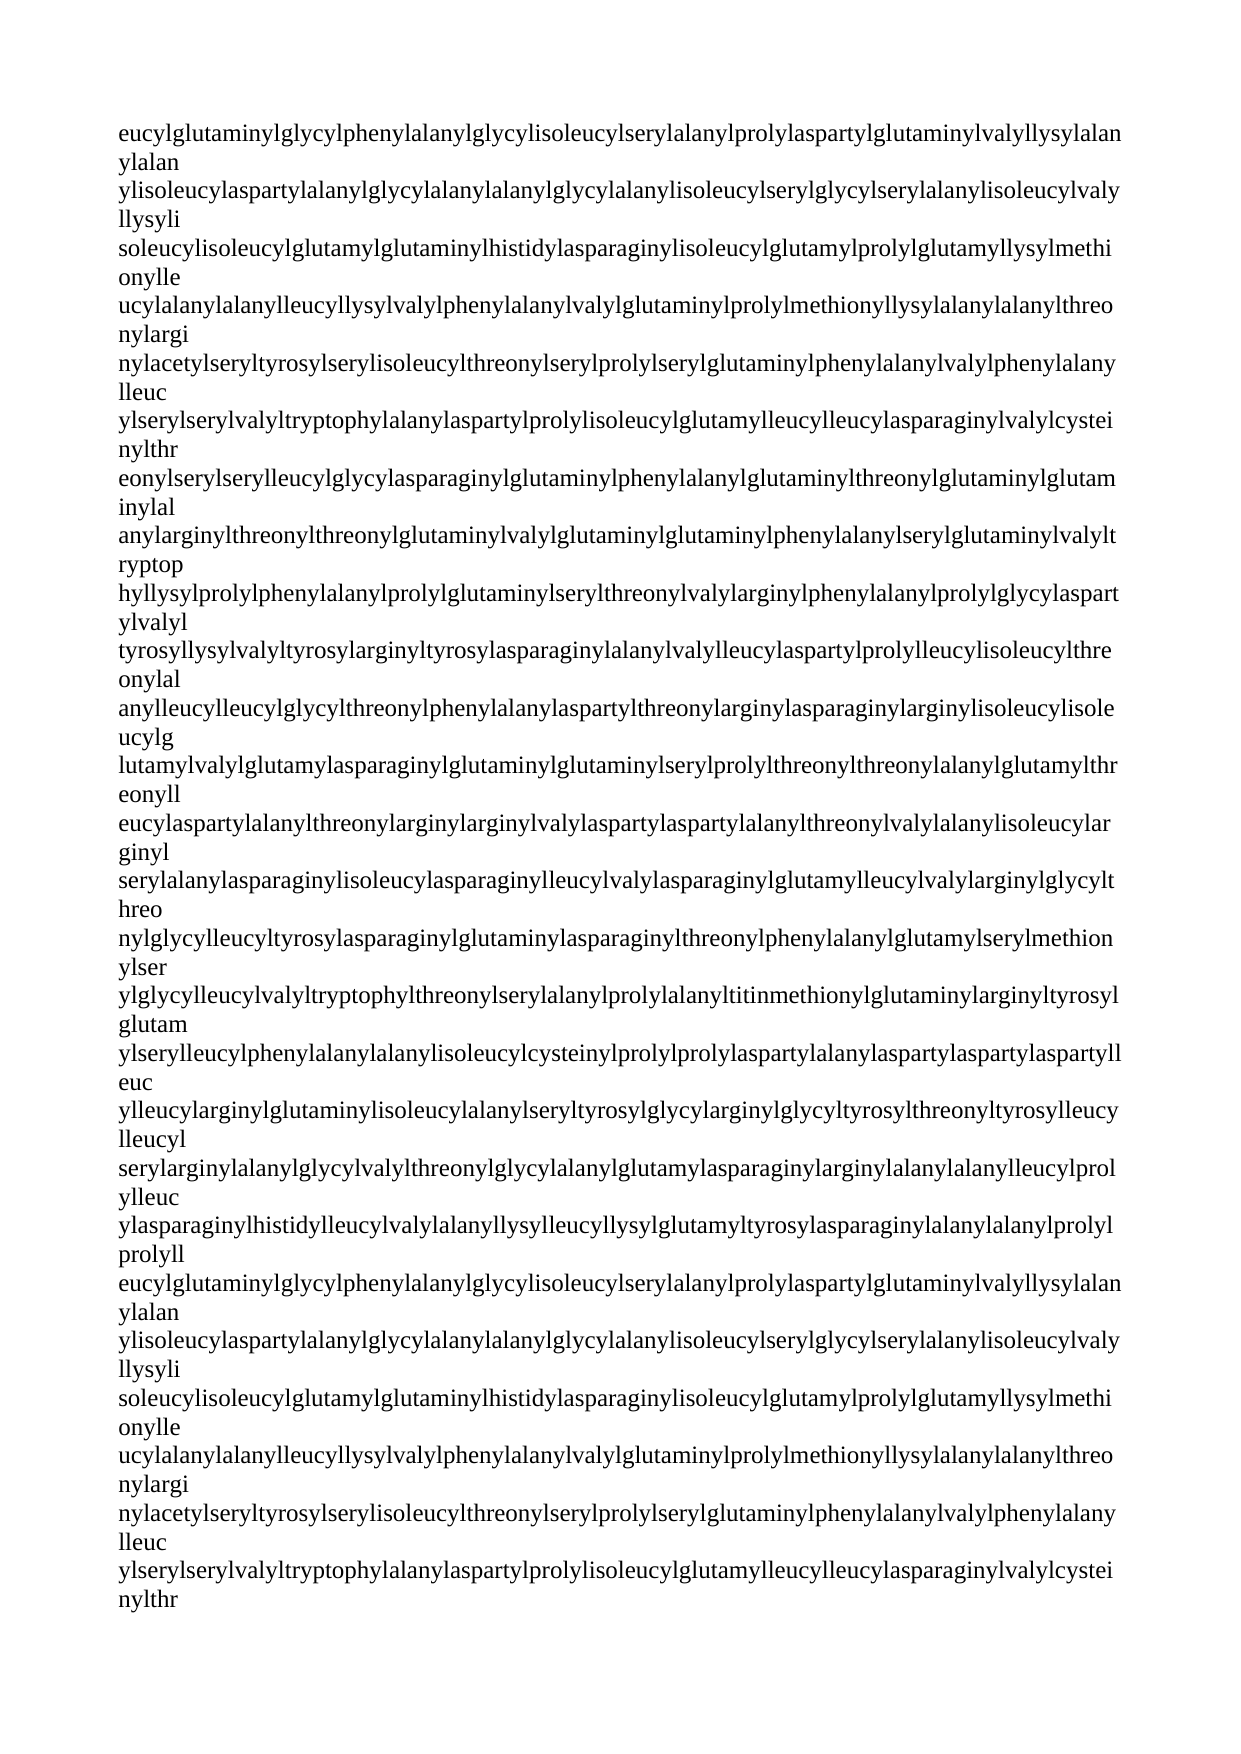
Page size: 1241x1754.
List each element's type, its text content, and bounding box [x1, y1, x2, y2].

text eucylglutaminylglycylphenylalanylglycylisoleucylserylalanylprolylaspartylglutaminylvalyllysylalanylalan ylisoleucylaspartylalanylglycylalanylalanylglycylalanylisoleucylserylglycylserylalanylisoleucylvalyllysyli soleucylisoleucylglutamylglutaminylhistidylasparaginylisoleucylglutamylprolylglutamyllysylmethionylle ucylalanylalanylleucyllysylvalylphenylalanylvalylglutaminylprolylmethionyllysylalanylalanylthreonylargi nylacetylseryltyrosylserylisoleucylthreonylserylprolylserylglutaminylphenylalanylvalylphenylalanylleuc ylserylserylvalyltryptophylalanylaspartylprolylisoleucylglutamylleucylleucylasparaginylvalylcysteinylthr eonylserylserylleucylglycylasparaginylglutaminylphenylalanylglutaminylthreonylglutaminylglutaminylal anylarginylthreonylthreonylglutaminylvalylglutaminylglutaminylphenylalanylserylglutaminylvalyltryptop hyllysylprolylphenylalanylprolylglutaminylserylthreonylvalylarginylphenylalanylprolylglycylaspartylvalyl tyrosyllysylvalyltyrosylarginyltyrosylasparaginylalanylvalylleucylaspartylprolylleucylisoleucylthreonylal anylleucylleucylglycylthreonylphenylalanylaspartylthreonylarginylasparaginylarginylisoleucylisoleucylg lutamylvalylglutamylasparaginylglutaminylglutaminylserylprolylthreonylthreonylalanylglutamylthreonyll eucylaspartylalanylthreonylarginylarginylvalylaspartylaspartylalanylthreonylvalylalanylisoleucylarginyl serylalanylasparaginylisoleucylasparaginylleucylvalylasparaginylglutamylleucylvalylarginylglycylthreo nylglycylleucyltyrosylasparaginylglutaminylasparaginylthreonylphenylalanylglutamylserylmethionylser ylglycylleucylvalyltryptophylthreonylserylalanylprolylalanyltitinmethionylglutaminylarginyltyrosylglutam ylserylleucylphenylalanylalanylisoleucylcysteinylprolylprolylaspartylalanylaspartylaspartylaspartylleuc ylleucylarginylglutaminylisoleucylalanylseryltyrosylglycylarginylglycyltyrosylthreonyltyrosylleucylleucyl serylarginylalanylglycylvalylthreonylglycylalanylglutamylasparaginylarginylalanylalanylleucylprolylleuc ylasparaginylhistidylleucylvalylalanyllysylleucyllysylglutamyltyrosylasparaginylalanylalanylprolylprolyll eucylglutaminylglycylphenylalanylglycylisoleucylserylalanylprolylaspartylglutaminylvalyllysylalanylalan ylisoleucylaspartylalanylglycylalanylalanylglycylalanylisoleucylserylglycylserylalanylisoleucylvalyllysyli soleucylisoleucylglutamylglutaminylhistidylasparaginylisoleucylglutamylprolylglutamyllysylmethionylle ucylalanylalanylleucyllysylvalylphenylalanylvalylglutaminylprolylmethionyllysylalanylalanylthreonylargi nylacetylseryltyrosylserylisoleucylthreonylserylprolylserylglutaminylphenylalanylvalylphenylalanylleuc ylserylserylvalyltryptophylalanylaspartylprolylisoleucylglutamylleucylleucylasparaginylvalylcysteinylthr [118, 118, 1122, 1613]
